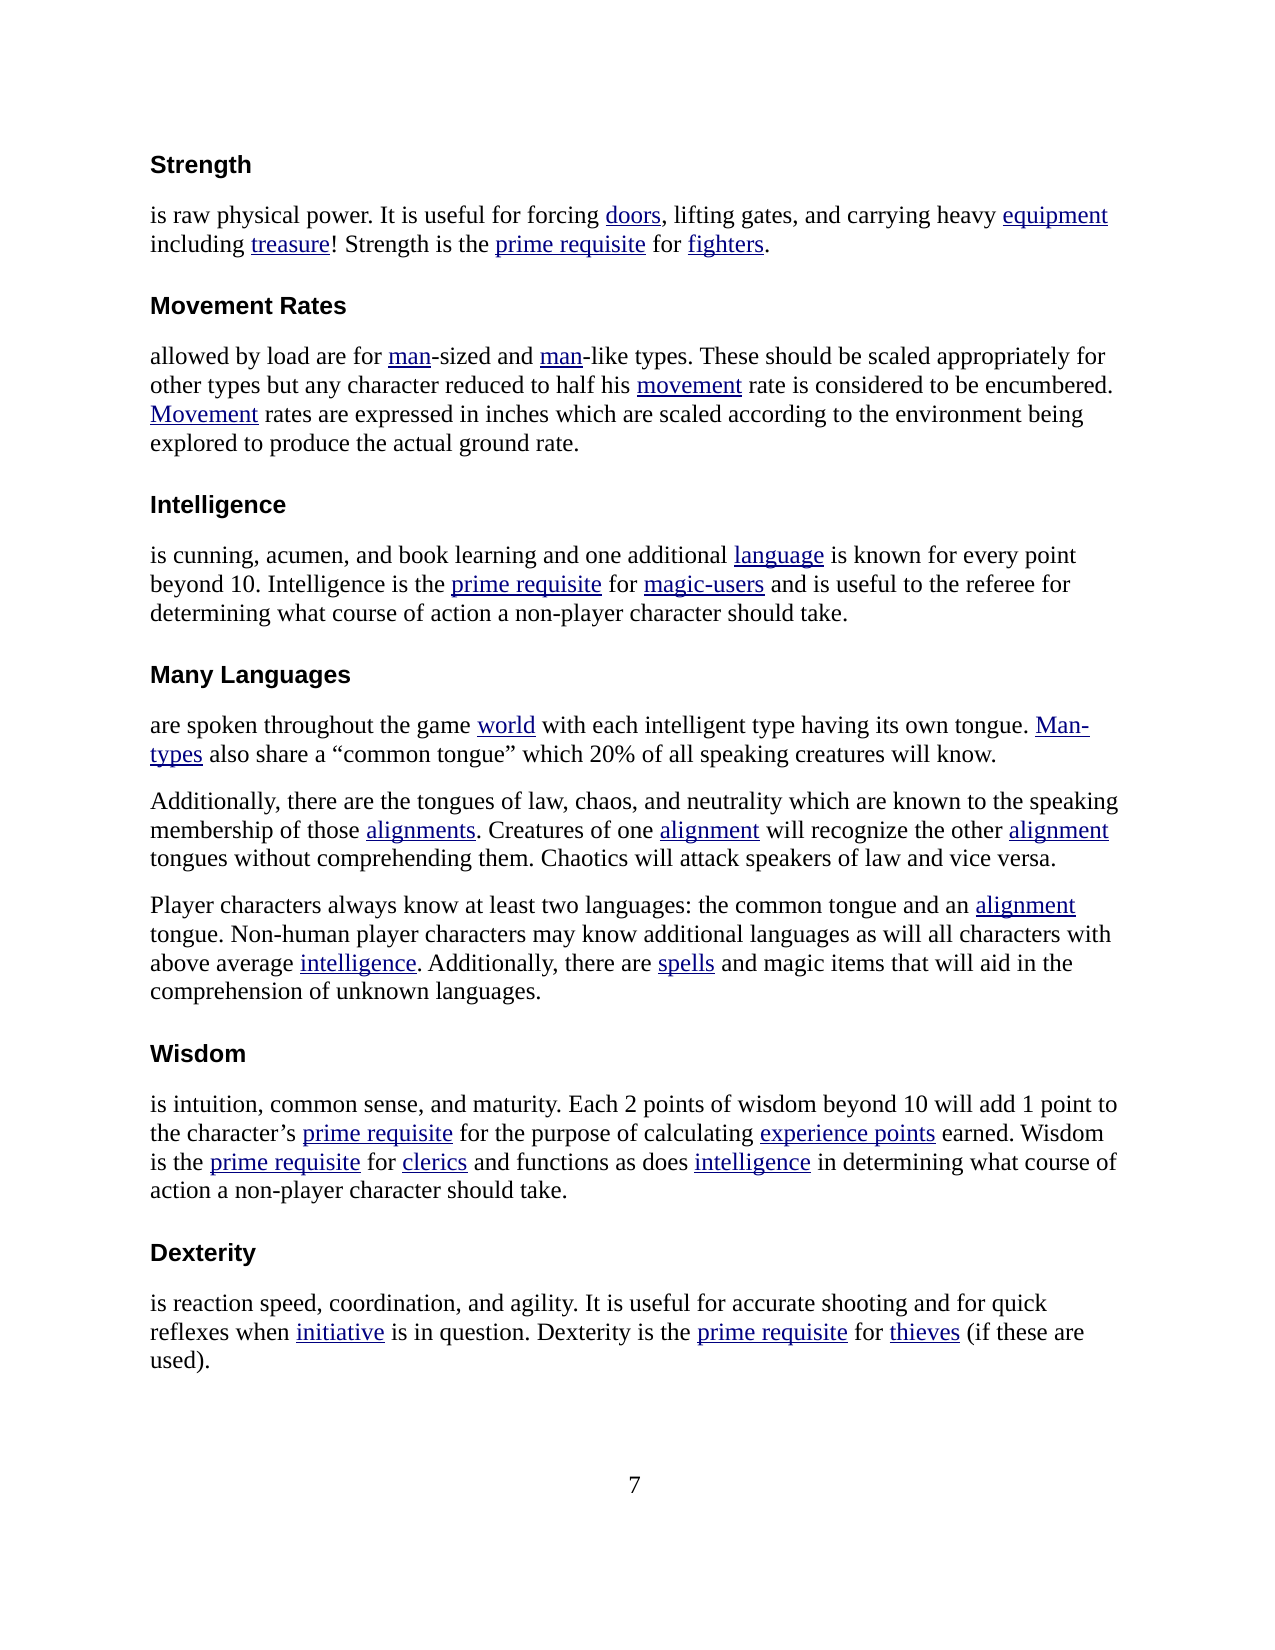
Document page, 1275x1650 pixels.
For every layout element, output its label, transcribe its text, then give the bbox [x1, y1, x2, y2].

text is reaction speed, coordination, and agility. It is useful for accurate shooting and for quick reflexes when initiative is in question. Dexterity is the prime requisite for thieves (if these are used). [150, 1288, 1125, 1374]
subtitle Wisdom [150, 1039, 1125, 1068]
text is intuition, common sense, and maturity. Each 2 points of wisdom beyond 10 will add 1 point to the character’s prime requisite for the purpose of calculating experience points earned. Wisdom is the prime requisite for clerics and functions as does intelligence in determining what course of action a non-player character should take. [150, 1089, 1125, 1204]
subtitle Movement Rates [150, 291, 1125, 320]
subtitle Many Languages [150, 661, 1125, 689]
subtitle Intelligence [150, 490, 1125, 519]
subtitle Strength [150, 150, 1125, 178]
text is cunning, acumen, and book learning and one additional language is known for every point beyond 10. Intelligence is the prime requisite for magic-users and is useful to the referee for determining what course of action a non-player character should take. [150, 540, 1125, 627]
text are spoken throughout the game world with each intelligent type having its own tongue. Man-types also share a “common tongue” which 20% of all speaking creatures will know. [150, 711, 1125, 768]
text allowed by load are for man-sized and man-like types. These should be scaled appropriately for other types but any character reduced to half his movement rate is considered to be encumbered. Movement rates are expressed in inches which are scaled according to the environment being explored to produce the actual ground rate. [150, 341, 1125, 456]
text Additionally, there are the tongues of law, chaos, and neutrality which are known to the speaking membership of those alignments. Creatures of one alignment will recognize the other alignment tongues without comprehending them. Chaotics will attack speakers of law and vice versa. [150, 786, 1125, 872]
text is raw physical power. It is useful for forcing doors, lifting gates, and carrying heavy equipment including treasure! Strength is the prime requisite for fighters. [150, 200, 1125, 257]
subtitle Dexterity [150, 1238, 1125, 1267]
text Player characters always know at least two languages: the common tongue and an alignment tongue. Non-human player characters may know additional languages as will all characters with above average intelligence. Additionally, there are spells and magic items that will aid in the comprehension of unknown languages. [150, 890, 1125, 1005]
